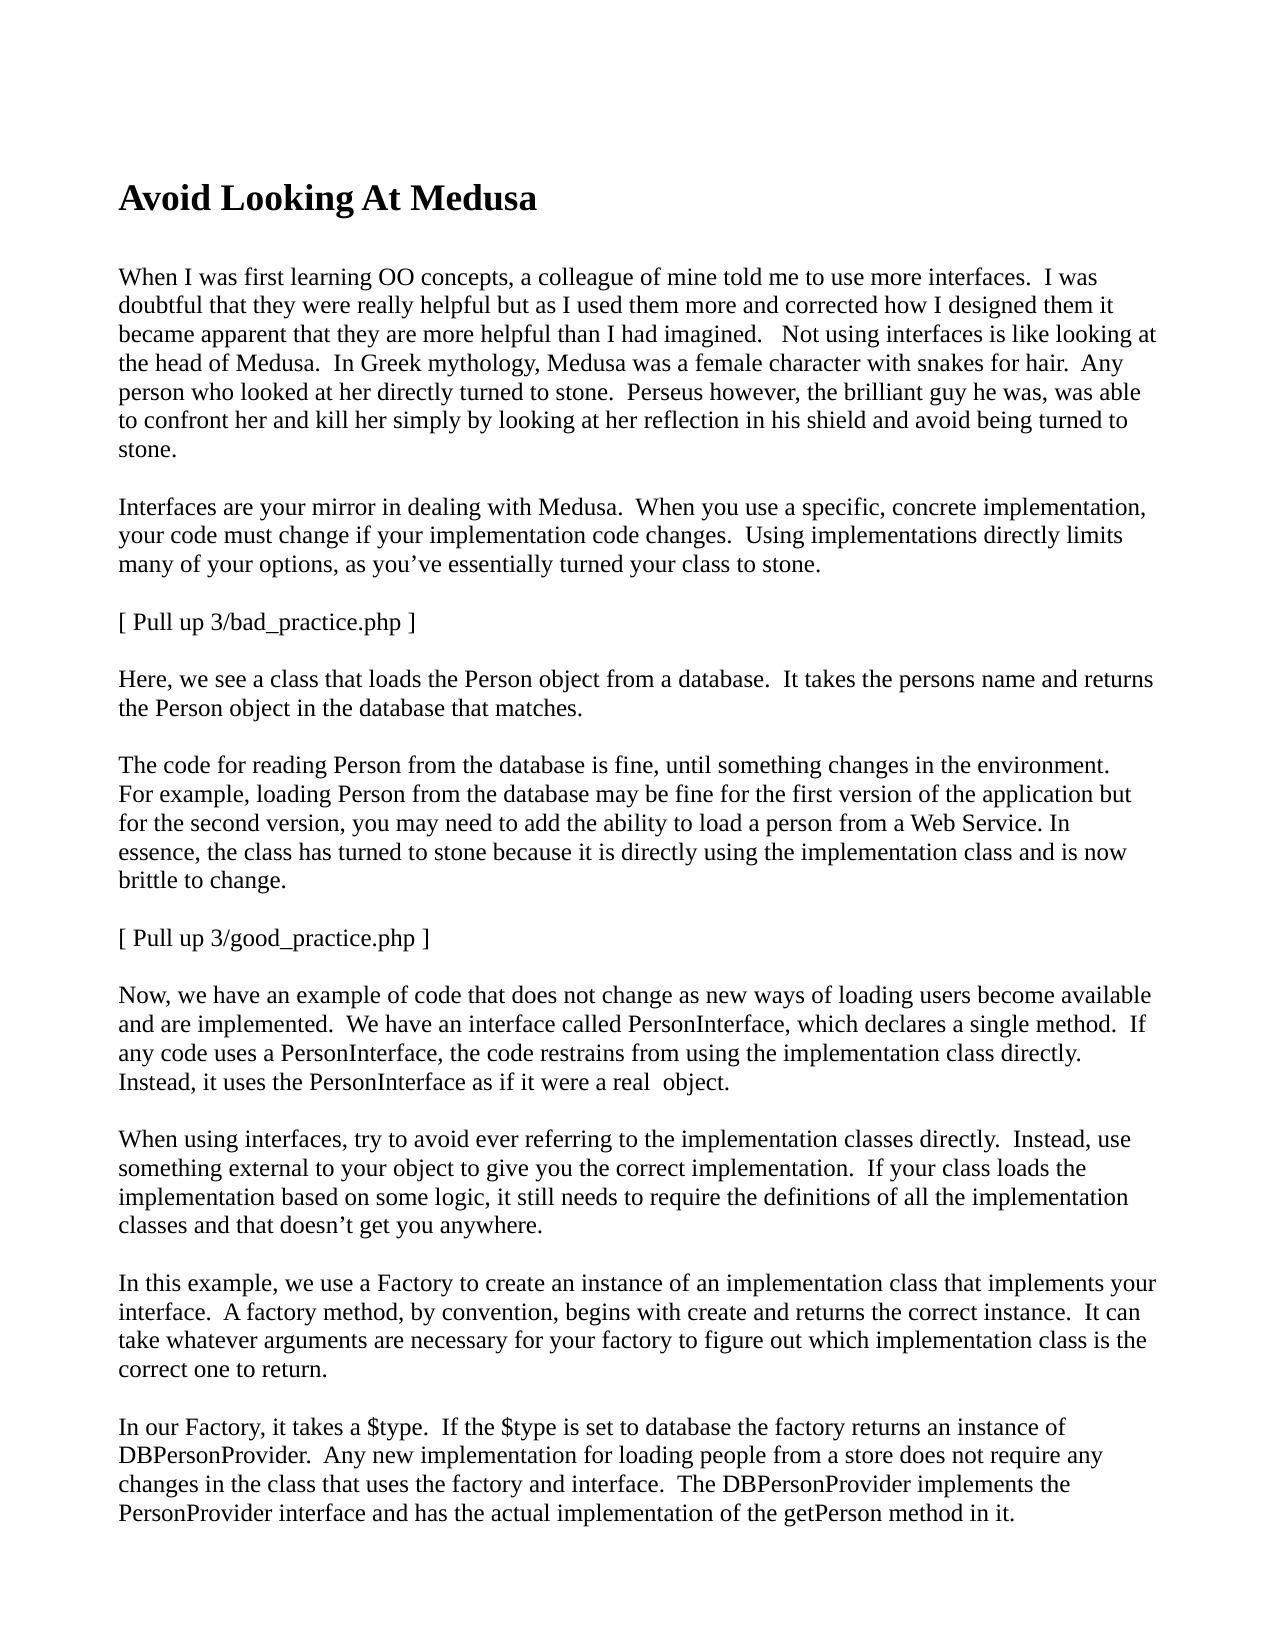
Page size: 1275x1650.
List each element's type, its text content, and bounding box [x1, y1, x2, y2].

text In our Factory, it takes a $type. If the $type is set to database the factory returns an instance of DBPersonProvider. Any new implementation for loading people from a store does not require any changes in the class that uses the factory and interface. The DBPersonProvider implements the PersonProvider interface and has the actual implementation of the getPerson method in it. [118, 1412, 1157, 1527]
text Now, we have an example of code that does not change as new ways of loading users become available and are implemented. We have an interface called PersonInterface, which declares a single method. If any code uses a PersonInterface, the code restrains from using the implementation class directly. Instead, it uses the PersonInterface as if it were a real object. [118, 981, 1157, 1096]
text When using interfaces, try to avoid ever referring to the implementation classes directly. Instead, use something external to your object to give you the correct implementation. If your class loads the implementation based on some logic, it still needs to require the definitions of all the implementation classes and that doesn’t get you anywhere. In this example, we use a Factory to create an instance of an implementation class that implements your interface. A factory method, by convention, begins with create and returns the correct instance. It can take whatever arguments are necessary for your factory to figure out which implementation class is the correct one to return. [118, 1124, 1157, 1383]
text Here, we see a class that loads the Person object from a database. It takes the persons name and returns the Person object in the database that matches. [118, 664, 1157, 722]
text [ Pull up 3/good_practice.php ] [118, 923, 1157, 952]
text The code for reading Person from the database is fine, until something changes in the environment. For example, loading Person from the database may be fine for the first version of the application but for the second version, you may need to add the ability to load a person from a Web Service. In essence, the class has turned to stone because it is directly using the implementation class and is now brittle to change. [118, 751, 1157, 894]
text [ Pull up 3/bad_practice.php ] [118, 607, 1157, 636]
text Interfaces are your mirror in dealing with Medusa. When you use a specific, concrete implementation, your code must change if your implementation code changes. Using implementations directly limits many of your options, as you’ve essentially turned your class to stone. [118, 492, 1157, 578]
text When I was first learning OO concepts, a colleague of mine told me to use more interfaces. I was doubtful that they were really helpful but as I used them more and corrected how I designed them it became apparent that they are more helpful than I had imagined. Not using interfaces is like looking at the head of Medusa. In Greek mythology, Medusa was a female character with snakes for hair. Any person who looked at her directly turned to stone. Perseus however, the brilliant guy he was, was able to confront her and kill her simply by looking at her reflection in his shield and avoid being turned to stone. [118, 262, 1157, 463]
text Avoid Looking At Medusa [118, 176, 1157, 219]
